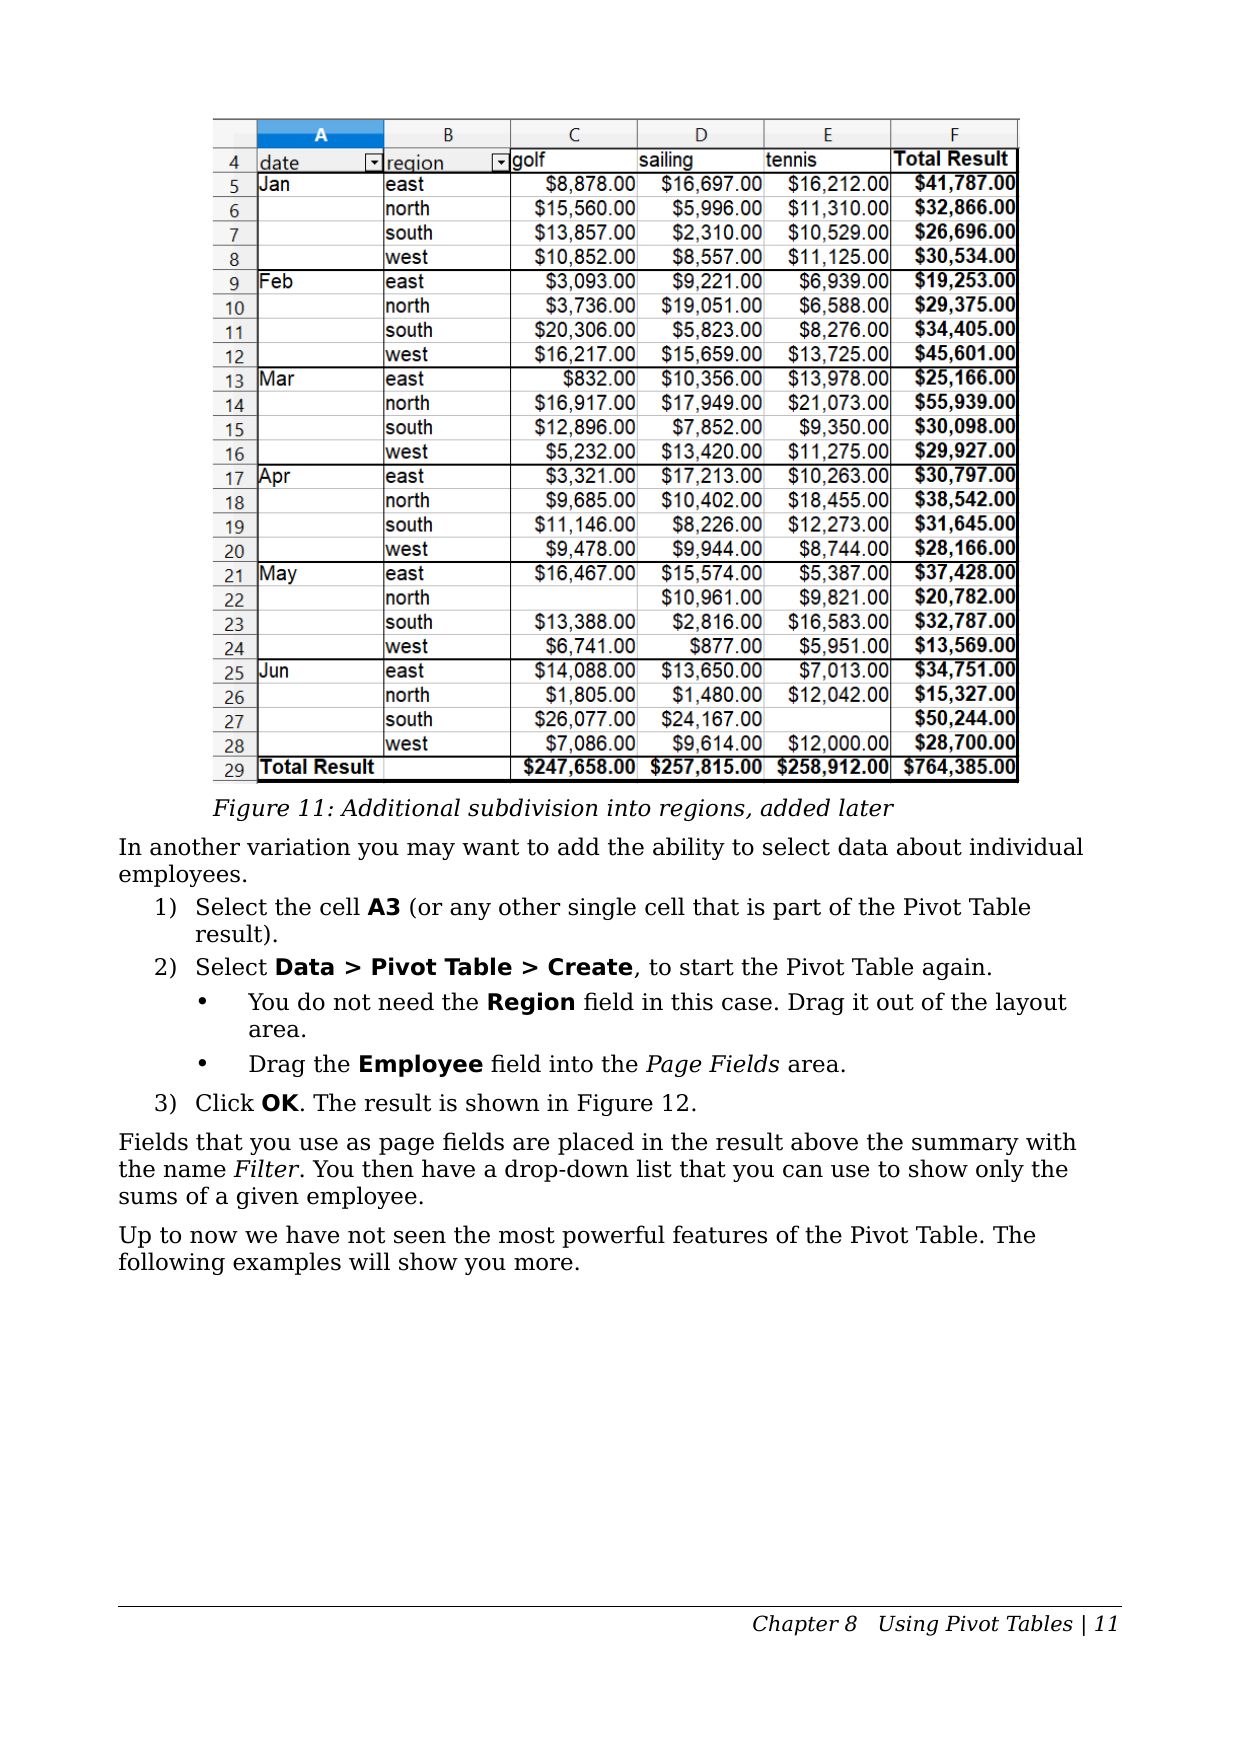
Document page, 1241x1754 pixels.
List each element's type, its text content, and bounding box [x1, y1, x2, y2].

text Figure 11: Additional subdivision into regions, added later [213, 795, 1027, 822]
list You do not need the Region field in this case. Drag it out of the layout area. [195, 987, 1122, 1042]
text Fields that you use as page fields are placed in the result above the summary with the name Filter. You then have a drop-down list that you can use to show only the sums of a given employee. [118, 1129, 1122, 1209]
list In another variation you may want to add the ability to select data about individual employees. [118, 834, 1122, 888]
list Click OK. The result is shown in Figure 12. [177, 1090, 1122, 1117]
picture [212, 118, 1020, 784]
list Drag the Employee field into the Page Fields area. [195, 1049, 1122, 1078]
text Up to now we have not seen the most powerful features of the Pivot Table. The following examples will show you more. [118, 1222, 1122, 1275]
list Select Data > Pivot Table > Create, to start the Pivot Table again. [177, 954, 1122, 980]
list Select the cell A3 (or any other single cell that is part of the Pivot Table result). [177, 894, 1122, 947]
